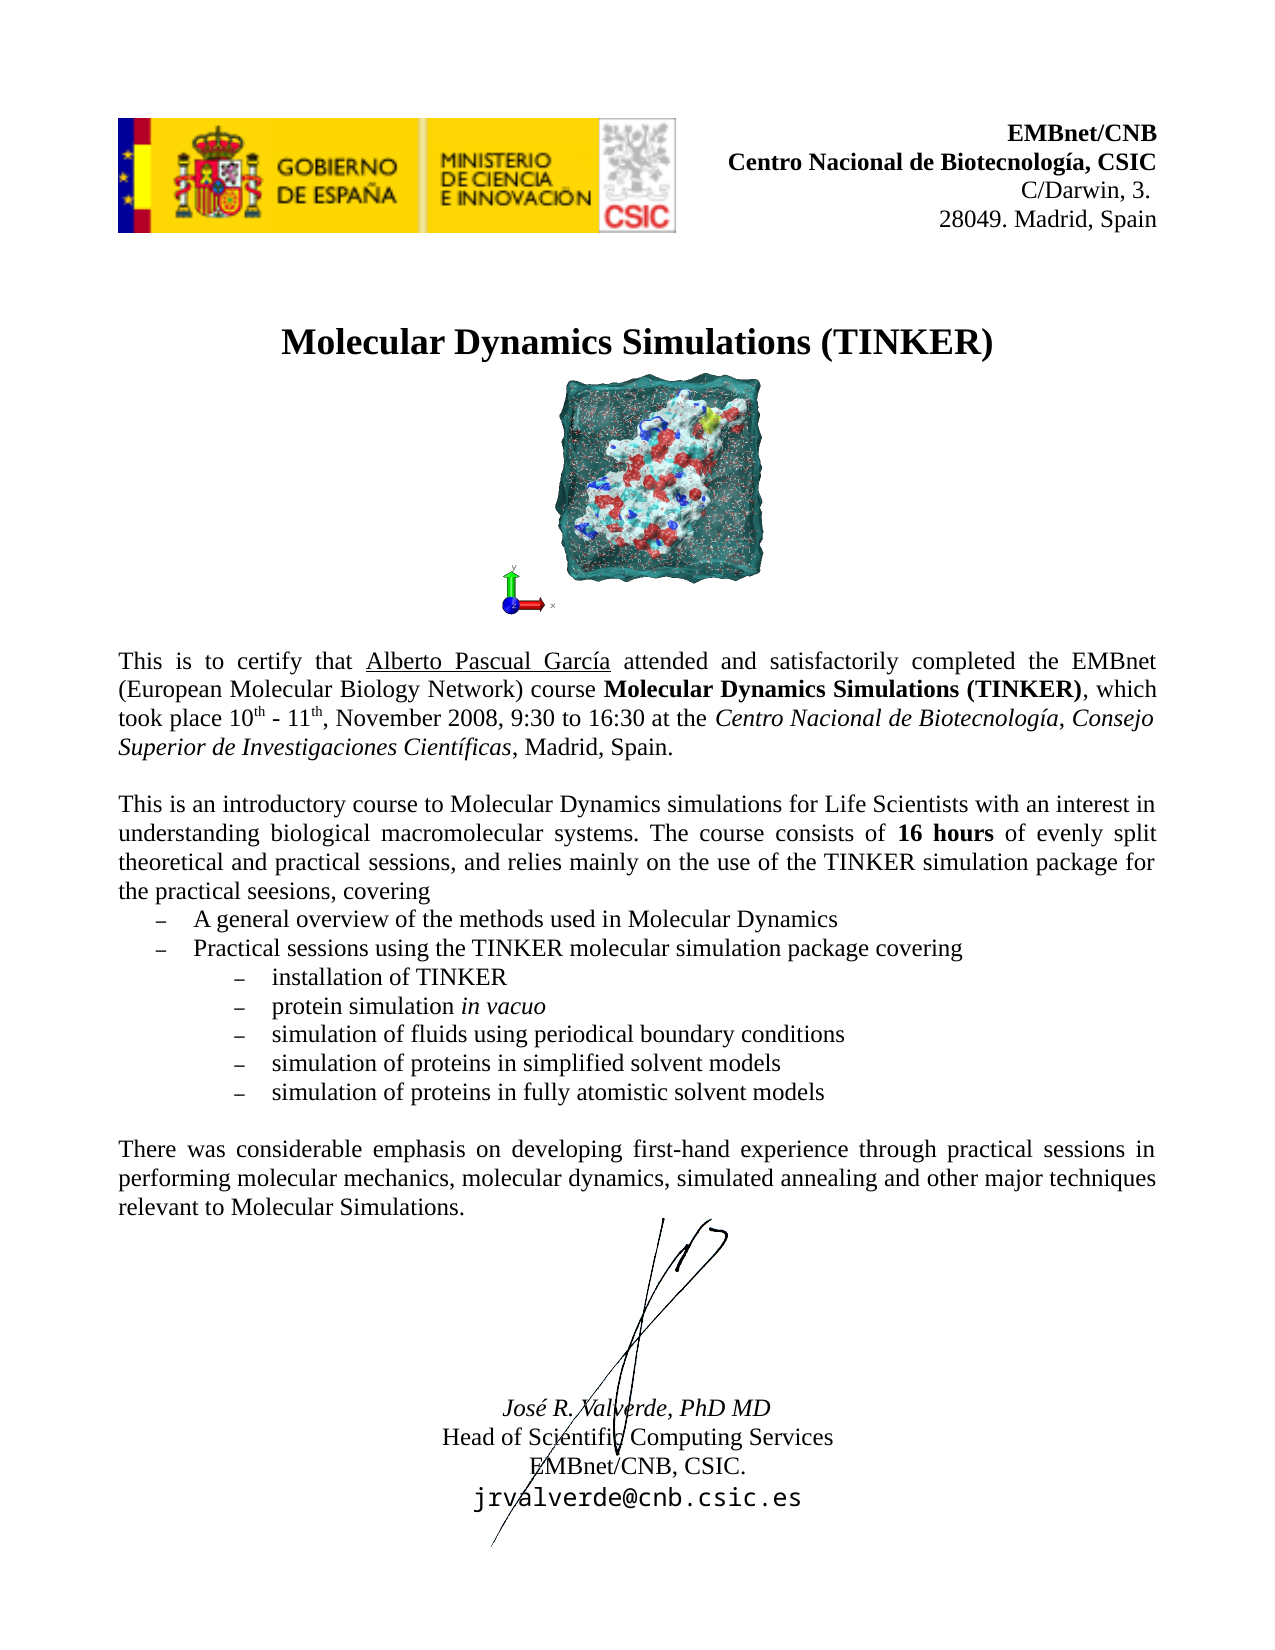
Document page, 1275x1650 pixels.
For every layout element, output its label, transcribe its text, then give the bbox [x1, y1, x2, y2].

picture [118, 118, 677, 233]
list simulation of proteins in simplified solvent models [234, 1048, 1157, 1077]
text jrvalverde@cnb.csic.es [118, 1479, 472, 1514]
picture [472, 1187, 785, 1570]
text José R. Valverde, PhD MD [785, 1393, 1157, 1422]
text C/Darwin, 3. [677, 176, 1157, 204]
list Practical sessions using the TINKER molecular simulation package covering [156, 933, 1157, 962]
text Molecular Dynamics Simulations (TINKER) [118, 319, 1157, 362]
text EMBnet/CNB [677, 118, 1157, 147]
text There was considerable emphasis on developing first-hand experience through practical sessions in performing molecular mechanics, molecular dynamics, simulated annealing and other major techniques relevant to Molecular Simulations. [118, 1134, 1157, 1221]
text jrvalverde@cnb.csic.es [785, 1479, 1157, 1514]
text This is to certify that Alberto Pascual García attended and satisfactorily completed the EMBnet (European Molecular Biology Network) course Molecular Dynamics Simulations (TINKER), which took place 10th - 11th, November 2008, 9:30 to 16:30 at the Centro Nacional de Biotecnología, Consejo Superior de Investigaciones Científicas, Madrid, Spain. [118, 646, 1157, 761]
list installation of TINKER [234, 962, 1157, 991]
text EMBnet/CNB, CSIC. [785, 1451, 1157, 1479]
list simulation of proteins in fully atomistic solvent models [234, 1077, 1157, 1106]
text José R. Valverde, PhD MD [118, 1393, 472, 1422]
text 28049. Madrid, Spain [677, 204, 1157, 233]
text EMBnet/CNB, CSIC. [118, 1451, 472, 1479]
list simulation of fluids using periodical boundary conditions [234, 1019, 1157, 1048]
text Head of Scientific Computing Services [118, 1422, 472, 1451]
list protein simulation in vacuo [234, 991, 1157, 1019]
text Centro Nacional de Biotecnología, CSIC [677, 147, 1157, 176]
picture [499, 362, 776, 617]
list A general overview of the methods used in Molecular Dynamics [156, 904, 1157, 933]
text Head of Scientific Computing Services [785, 1422, 1157, 1451]
text This is an introductory course to Molecular Dynamics simulations for Life Scientists with an interest in understanding biological macromolecular systems. The course consists of 16 hours of evenly split theoretical and practical sessions, and relies mainly on the use of the TINKER simulation package for the practical seesions, covering [118, 789, 1157, 904]
